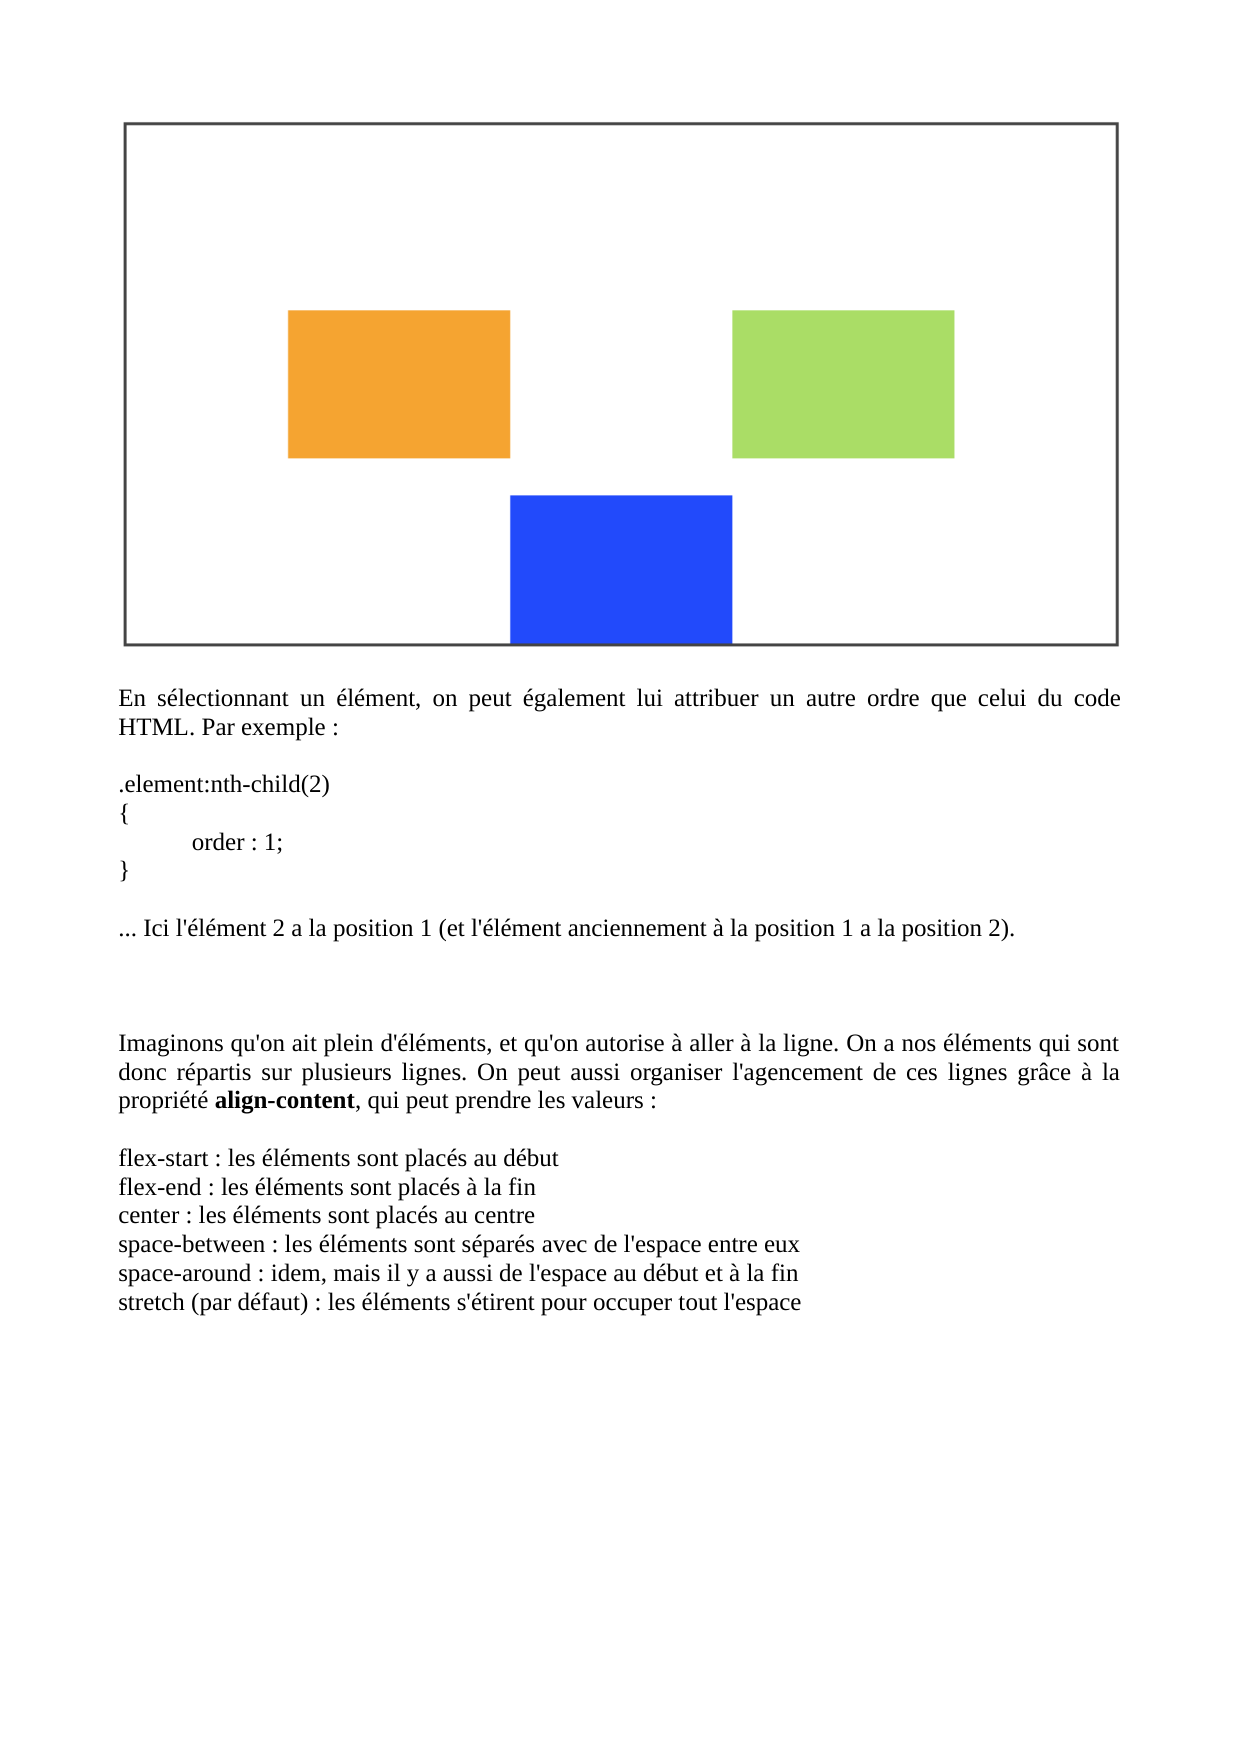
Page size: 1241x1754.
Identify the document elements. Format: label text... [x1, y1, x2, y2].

text ... Ici l'élément 2 a la position 1 (et l'élément anciennement à la position 1 a la position 2). [118, 913, 1122, 942]
text Imaginons qu'on ait plein d'éléments, et qu'on autorise à aller à la ligne. On a nos éléments qui sont donc répartis sur plusieurs lignes. On peut aussi organiser l'agencement de ces lignes grâce à la propriété align-content, qui peut prendre les valeurs : [118, 1028, 1122, 1114]
text En sélectionnant un élément, on peut également lui attribuer un autre ordre que celui du code HTML. Par exemple : [118, 683, 1122, 740]
text flex-start : les éléments sont placés au début [118, 1143, 1122, 1172]
text space-between : les éléments sont séparés avec de l'espace entre eux [118, 1229, 1122, 1258]
text stretch (par défaut) : les éléments s'étirent pour occuper tout l'espace [118, 1287, 1122, 1315]
text center : les éléments sont placés au centre [118, 1200, 1122, 1229]
text } [118, 855, 1122, 884]
text order : 1; [118, 827, 1122, 855]
text space-around : idem, mais il y a aussi de l'espace au début et à la fin [118, 1258, 1122, 1287]
text { [118, 798, 1122, 827]
text flex-end : les éléments sont placés à la fin [118, 1172, 1122, 1200]
picture [118, 118, 1122, 654]
text .element:nth-child(2) [118, 769, 1122, 798]
